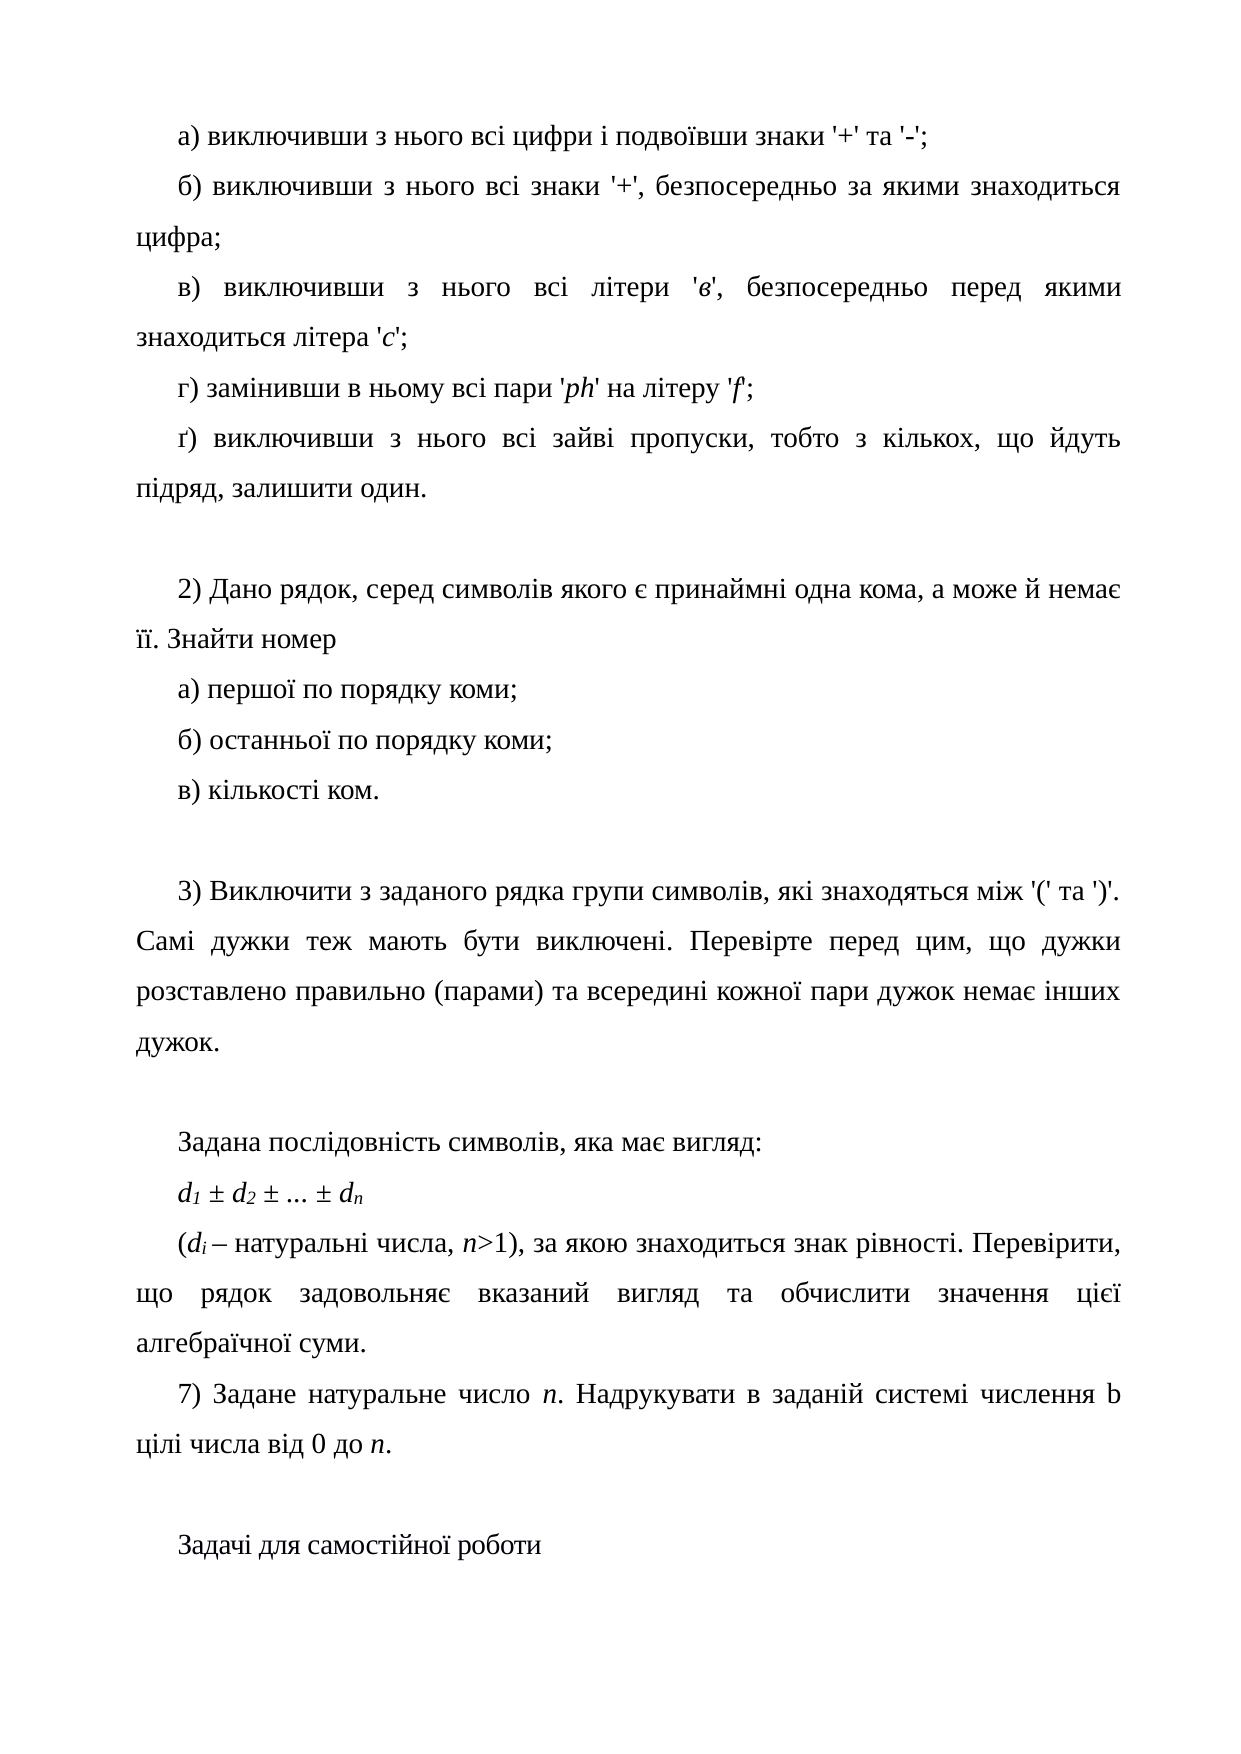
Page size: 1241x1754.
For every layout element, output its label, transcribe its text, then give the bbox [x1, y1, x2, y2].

text а) першої по порядку коми; [136, 672, 1122, 705]
text (di – натуральні числа, n>1), за якою знаходиться знак рівності. Перевірити, що рядок задовольняє вказаний вигляд та обчислити значення цієї алгебраїчної суми. [136, 1225, 1122, 1359]
text б) останньої по порядку коми; [136, 722, 1122, 755]
text d1 ± d2 ± ... ± dn [136, 1175, 1122, 1208]
text ґ) виключивши з нього всі зайві пропуски, тобто з кількох, що йдуть підряд, залишити один. [136, 420, 1122, 504]
text в) виключивши з нього всі літери 'в', безпосередньо перед якими знаходиться літера 'с'; [136, 269, 1122, 353]
text 3) Виключити з заданого рядка групи символів, які знаходяться між '(' та ')'. Самі дужки теж мають бути виключені. Перевірте перед цим, що дужки розставлено правильно (парами) та всередині кожної пари дужок немає інших дужок. [136, 873, 1122, 1057]
text а) виключивши з нього всі цифри і подвоївши знаки '+' та '-'; [136, 118, 1122, 152]
text б) виключивши з нього всі знаки '+', безпосередньо за якими знаходиться цифра; [136, 168, 1122, 252]
text 7) Задане натуральне число n. Надрукувати в заданій системі числення b цілі числа від 0 до n. [136, 1376, 1122, 1460]
text в) кількості ком. [136, 772, 1122, 806]
text Задачі для самостійної роботи [136, 1527, 1122, 1560]
text 2) Дано рядок, серед символів якого є принаймні одна кома, а може й немає її. Знайти номер [136, 571, 1122, 655]
text Задана послідовність символів, яка має вигляд: [136, 1124, 1122, 1158]
text г) замінивши в ньому всі пари 'ph' на літеру 'f'; [136, 370, 1122, 403]
